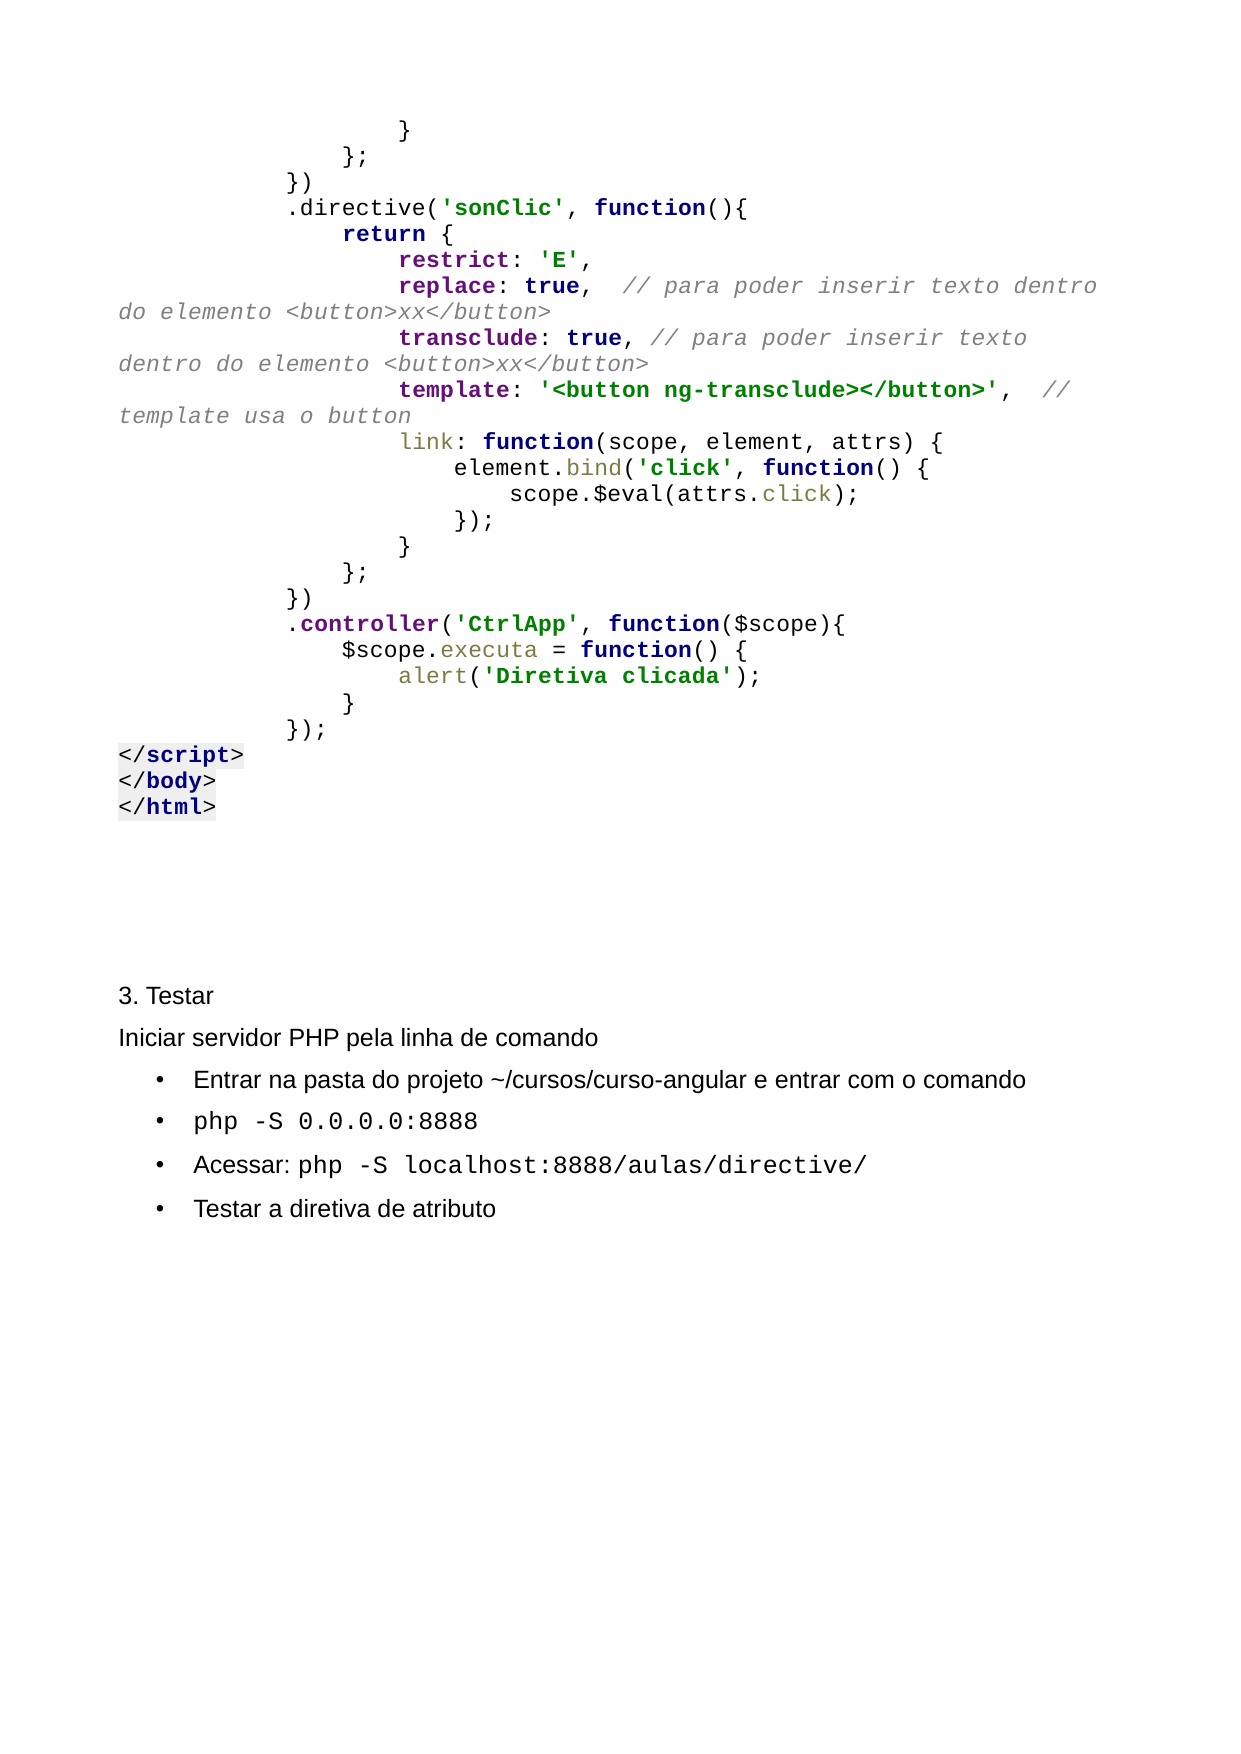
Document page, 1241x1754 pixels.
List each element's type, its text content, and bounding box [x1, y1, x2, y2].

text } [118, 691, 1122, 717]
text alert('Diretiva clicada'); [118, 665, 1122, 691]
list Entrar na pasta do projeto ~/cursos/curso-angular e entrar com o comando [156, 1066, 1122, 1094]
text element.bind('click', function() { [118, 457, 1122, 483]
text Iniciar servidor PHP pela linha de comando [118, 1024, 1122, 1052]
text .directive('sonClic', function(){ [118, 196, 1122, 222]
text link: function(scope, element, attrs) { [118, 431, 1122, 457]
text $scope.executa = function() { [118, 639, 1122, 665]
text }) [118, 587, 1122, 613]
list Acessar: php -S localhost:8888/aulas/directive/ [156, 1151, 1122, 1181]
text replace: true, // para poder inserir texto dentro do elemento <button>xx</button> [118, 274, 1122, 326]
text </body> [118, 769, 1122, 795]
text }; [118, 144, 1122, 170]
text } [118, 535, 1122, 561]
text return { [118, 222, 1122, 248]
text </html> [118, 795, 1122, 821]
list php -S 0.0.0.0:8888 [156, 1108, 1122, 1137]
text </script> [118, 743, 1122, 769]
text }) [118, 170, 1122, 196]
text restrict: 'E', [118, 248, 1122, 274]
text } [118, 118, 1122, 144]
text }); [118, 509, 1122, 535]
text }); [118, 717, 1122, 743]
list Testar a diretiva de atributo [156, 1195, 1122, 1223]
text }; [118, 561, 1122, 587]
text transclude: true, // para poder inserir texto dentro do elemento <button>xx</button> [118, 326, 1122, 378]
text scope.$eval(attrs.click); [118, 483, 1122, 509]
text 3. Testar [118, 982, 1122, 1010]
text .controller('CtrlApp', function($scope){ [118, 613, 1122, 639]
text template: '<button ng-transclude></button>', // template usa o button [118, 378, 1122, 431]
